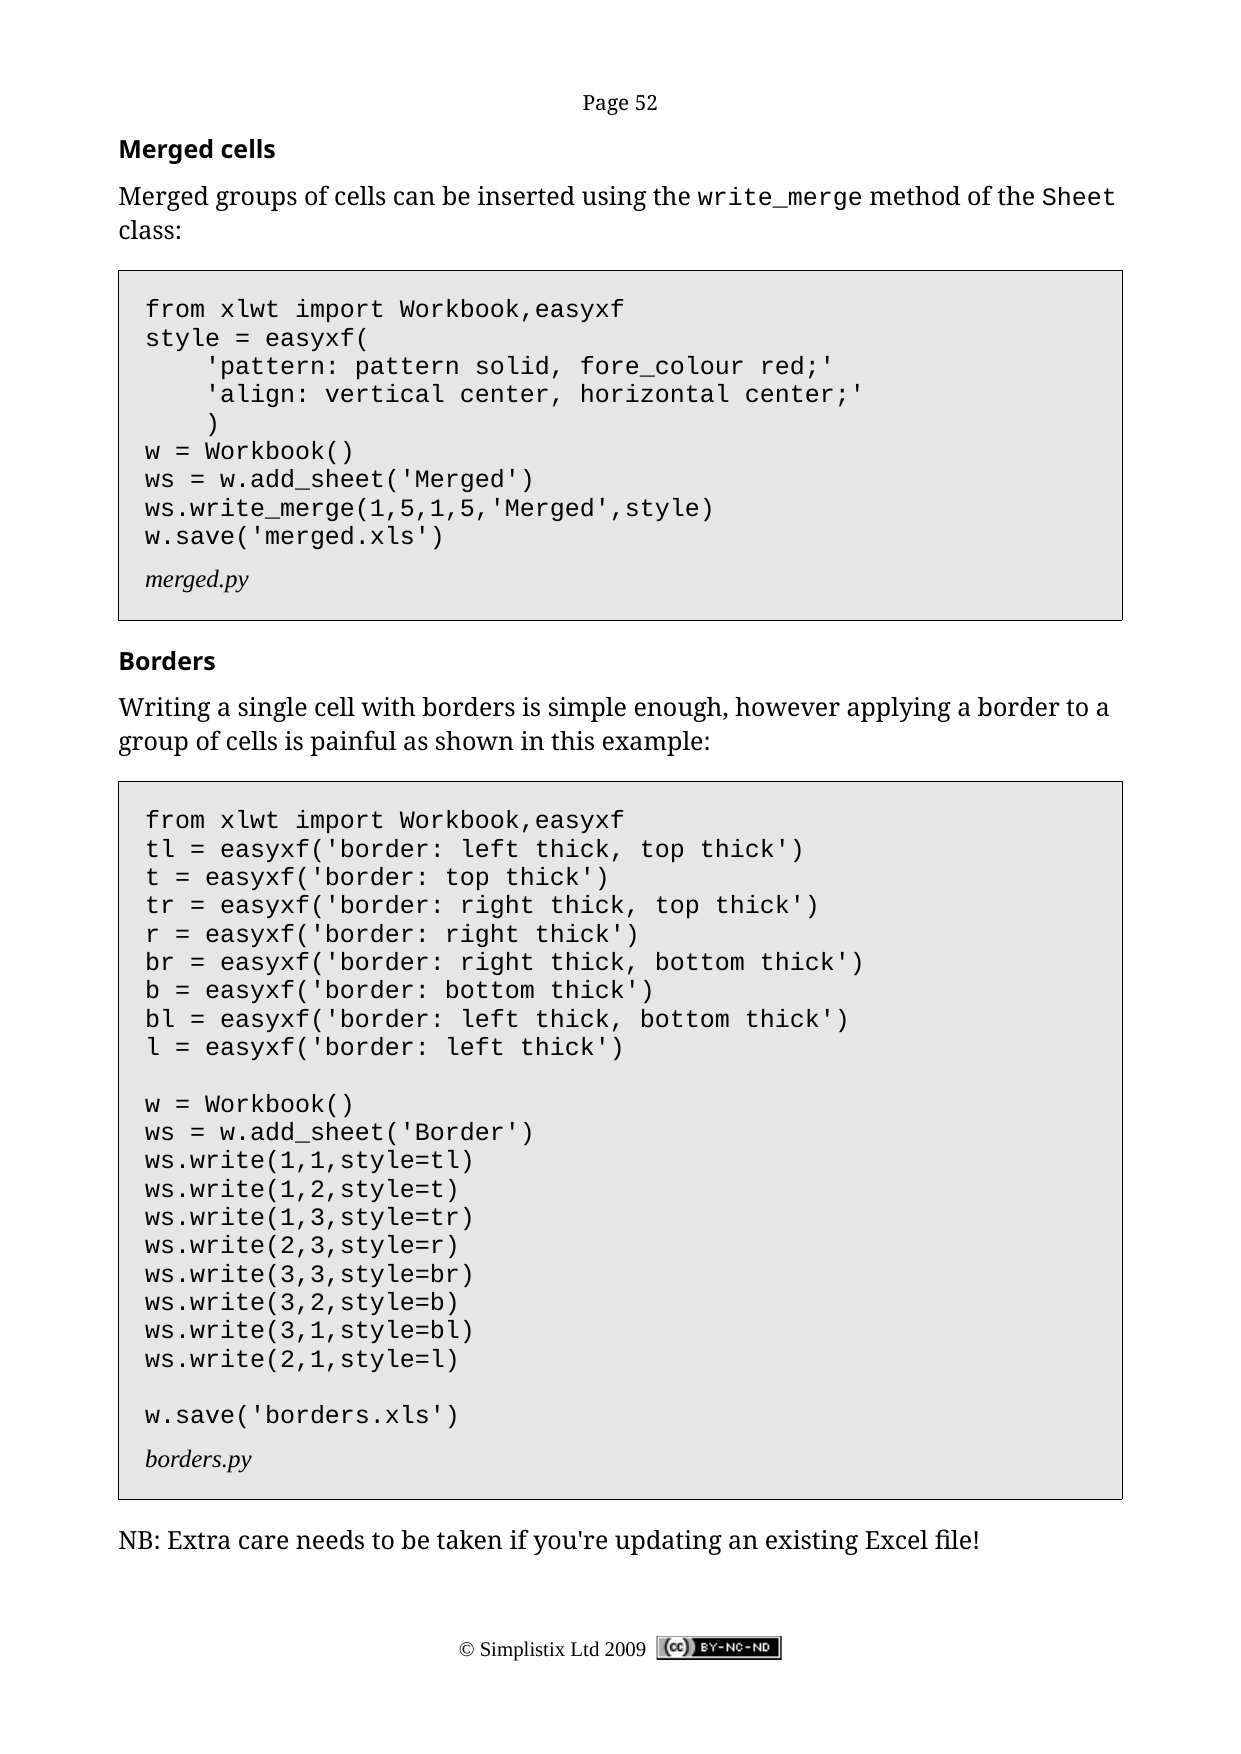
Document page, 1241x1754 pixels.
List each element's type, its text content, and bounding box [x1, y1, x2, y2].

text ws.write(1,1,style=tl) [145, 1148, 1095, 1176]
text ws.write(3,2,style=b) [145, 1290, 1095, 1318]
picture [656, 1636, 782, 1660]
text ws.write_merge(1,5,1,5,'Merged',style) [145, 495, 1095, 523]
text w = Workbook() [145, 1091, 1095, 1120]
text borders.py [145, 1444, 1095, 1473]
text br = easyxf('border: right thick, bottom thick') [145, 950, 1095, 978]
text tl = easyxf('border: left thick, top thick') [145, 836, 1095, 865]
text tr = easyxf('border: right thick, top thick') [145, 893, 1095, 921]
text 'pattern: pattern solid, fore_colour red;' [145, 353, 1095, 382]
subtitle [118, 258, 1122, 270]
text NB: Extra care needs to be taken if you're updating an existing Excel file! [118, 1500, 1122, 1557]
text merged.py [145, 564, 1095, 593]
text r = easyxf('border: right thick') [145, 921, 1095, 950]
text style = easyxf( [145, 325, 1095, 353]
text Merged groups of cells can be inserted using the write_merge method of the Sheet class: [118, 178, 1122, 247]
text ws.write(1,3,style=tr) [145, 1205, 1095, 1233]
text from xlwt import Workbook,easyxf [145, 808, 1095, 836]
subtitle Merged cells [118, 132, 1122, 166]
text ws.write(3,1,style=bl) [145, 1318, 1095, 1346]
subtitle Borders [118, 621, 1122, 677]
text w = Workbook() [145, 438, 1095, 467]
text 'align: vertical center, horizontal center;' [145, 382, 1095, 410]
text t = easyxf('border: top thick') [145, 865, 1095, 893]
text ws.write(3,3,style=br) [145, 1261, 1095, 1290]
text ws = w.add_sheet('Merged') [145, 467, 1095, 495]
text ws.write(1,2,style=t) [145, 1176, 1095, 1205]
text ws = w.add_sheet('Border') [145, 1120, 1095, 1148]
text Writing a single cell with borders is simple enough, however applying a border to a group of cells is painful as shown in this example: [118, 690, 1122, 758]
text w.save('merged.xls') [145, 523, 1095, 552]
text w.save('borders.xls') [145, 1403, 1095, 1431]
text ) [145, 410, 1095, 438]
text [118, 770, 1122, 781]
text b = easyxf('border: bottom thick') [145, 978, 1095, 1006]
text l = easyxf('border: left thick') [145, 1035, 1095, 1063]
text ws.write(2,3,style=r) [145, 1233, 1095, 1261]
text bl = easyxf('border: left thick, bottom thick') [145, 1006, 1095, 1035]
text ws.write(2,1,style=l) [145, 1346, 1095, 1375]
text from xlwt import Workbook,easyxf [145, 297, 1095, 325]
